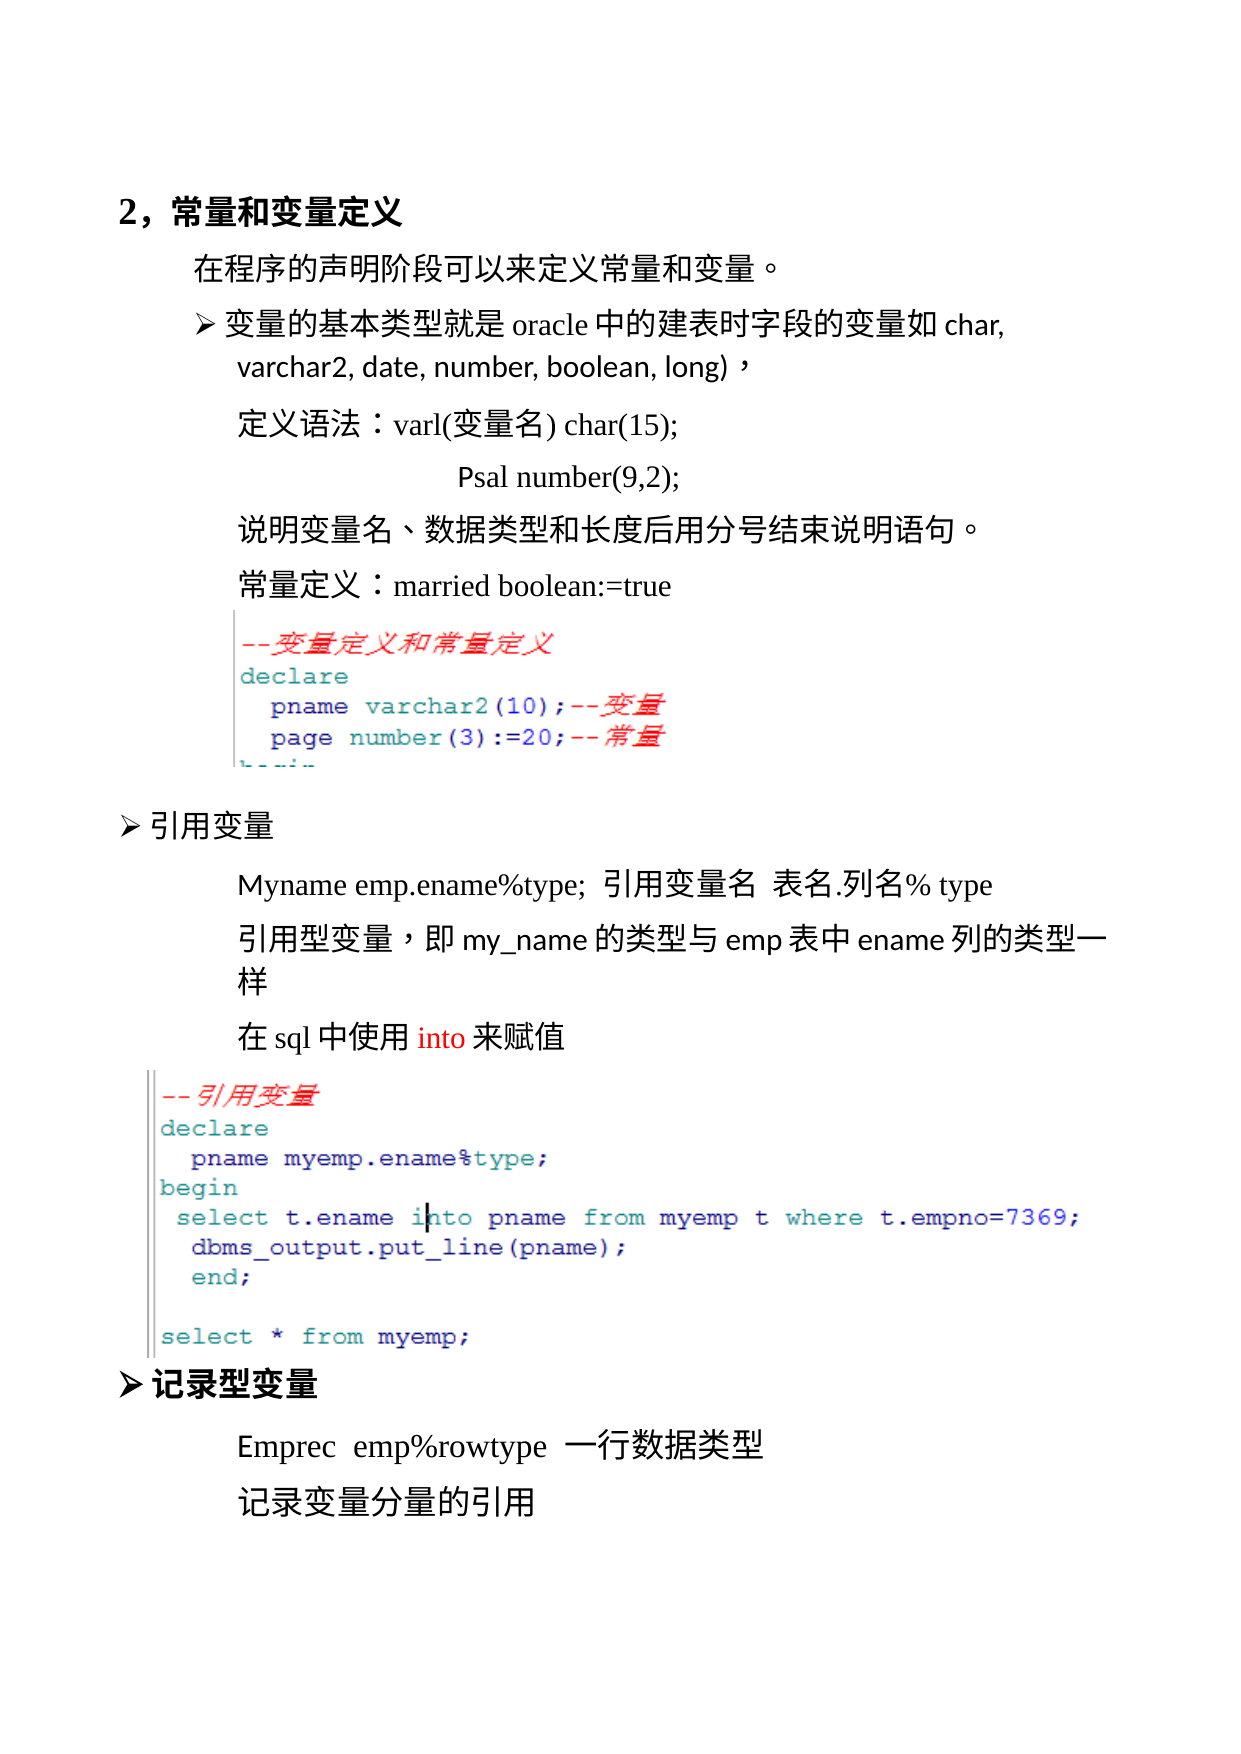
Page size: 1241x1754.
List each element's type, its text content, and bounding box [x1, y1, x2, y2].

text 在sql中使用into来赋值 [237, 1015, 1122, 1058]
text Ø变量的基本类型就是oracle中的建表时字段的变量如char, varchar2, date, number, boolean, long)， [193, 302, 1122, 387]
text 说明变量名、数据类型和长度后用分号结束说明语句。 [237, 508, 1122, 551]
text 在程序的声明阶段可以来定义常量和变量。 [193, 247, 1122, 289]
text Psal number(9,2); [237, 457, 1122, 496]
text 常量定义：married boolean:=true [237, 563, 1122, 606]
subtitle 2，常量和变量定义 [118, 186, 1122, 234]
text 定义语法：varl(变量名) char(15); [237, 399, 1122, 445]
text Emprec emp%rowtype 一行数据类型 [237, 1418, 1122, 1467]
text Ø引用变量 [118, 804, 1122, 847]
text 引用型变量，即my_name的类型与emp表中ename列的类型一样 [237, 917, 1122, 1002]
text Ø记录型变量 [118, 1070, 1122, 1406]
text 记录变量分量的引用 [237, 1479, 1122, 1524]
picture [232, 610, 714, 767]
picture [146, 1070, 1094, 1358]
text Myname emp.ename%type; 引用变量名 表名.列名% type [237, 859, 1122, 905]
